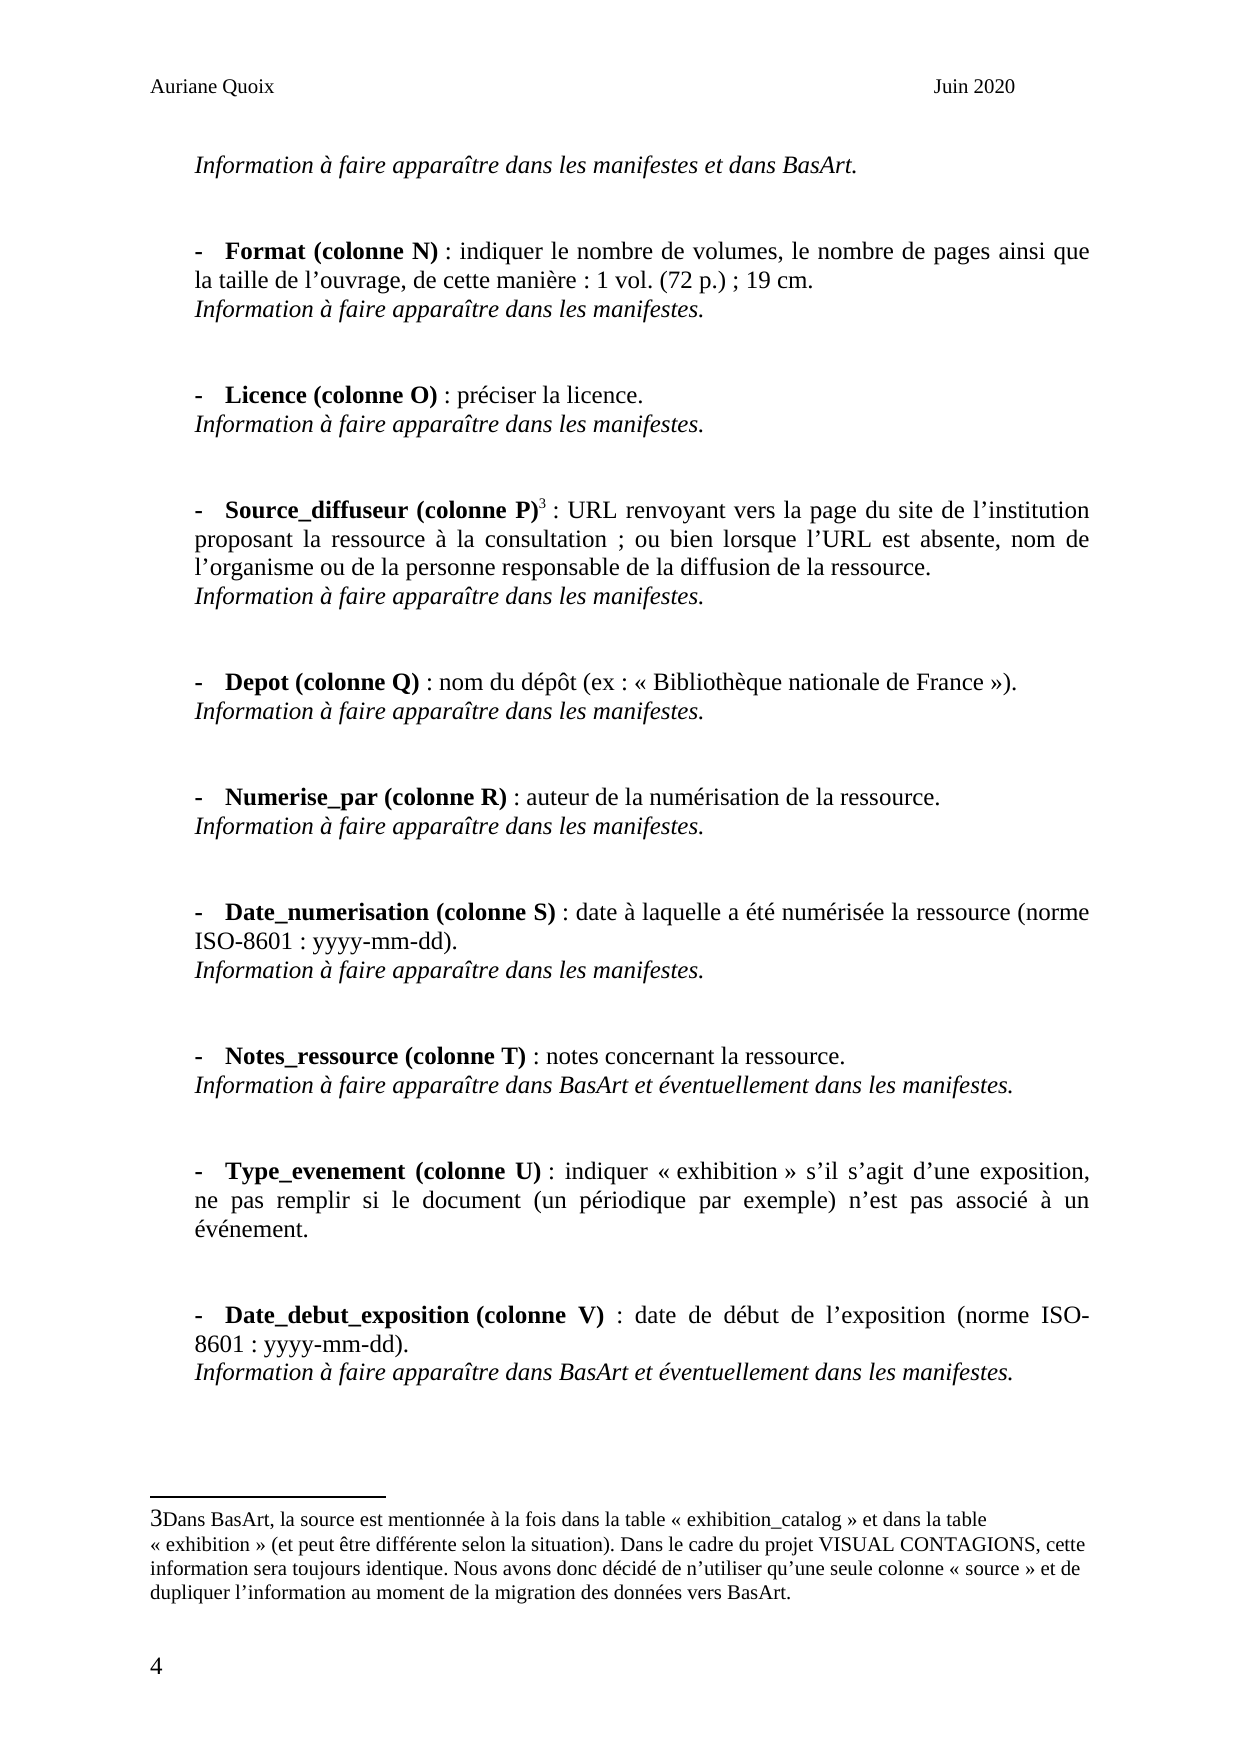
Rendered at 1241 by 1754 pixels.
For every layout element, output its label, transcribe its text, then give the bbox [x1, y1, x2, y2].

text Information à faire apparaître dans les manifestes. [150, 811, 1090, 840]
list Depot (colonne Q) : nom du dépôt (ex : « Bibliothèque nationale de France »). [194, 667, 1090, 696]
text Information à faire apparaître dans BasArt et éventuellement dans les manifestes. [150, 1070, 1090, 1099]
text Information à faire apparaître dans BasArt et éventuellement dans les manifestes. [150, 1357, 1090, 1386]
list Date_numerisation (colonne S) : date à laquelle a été numérisée la ressource (norme ISO-8601 : yyyy-mm-dd). [194, 897, 1090, 955]
text Information à faire apparaître dans les manifestes et dans BasArt. [150, 150, 1090, 179]
text Information à faire apparaître dans les manifestes. [150, 294, 1090, 322]
list Licence (colonne O) : préciser la licence. [194, 380, 1090, 409]
list Numerise_par (colonne R) : auteur de la numérisation de la ressource. [194, 782, 1090, 811]
list Dans BasArt, la source est mentionnée à la fois dans la table « exhibition_catalog » et dans la table « exhibition » (et peut être différente selon la situation). Dans le cadre du projet VISUAL CONTAGIONS, cette information sera toujours identique. Nous avons donc décidé de n’utiliser qu’une seule colonne « source » et de dupliquer l’information au moment de la migration des données vers BasArt. [150, 1503, 1090, 1604]
text Information à faire apparaître dans les manifestes. [194, 955, 1090, 984]
list Source_diffuseur (colonne P) : URL renvoyant vers la page du site de l’institution proposant la ressource à la consultation ; ou bien lorsque l’URL est absente, nom de l’organisme ou de la personne responsable de la diffusion de la ressource. [194, 495, 1090, 581]
list Format (colonne N) : indiquer le nombre de volumes, le nombre de pages ainsi que la taille de l’ouvrage, de cette manière : 1 vol. (72 p.) ; 19 cm. [194, 236, 1090, 294]
text Information à faire apparaître dans les manifestes. [150, 696, 1090, 725]
text Information à faire apparaître dans les manifestes. [150, 581, 1090, 610]
list Type_evenement (colonne U) : indiquer « exhibition » s’il s’agit d’une exposition, ne pas remplir si le document (un périodique par exemple) n’est pas associé à un événement. [194, 1156, 1090, 1242]
list Notes_ressource (colonne T) : notes concernant la ressource. [194, 1041, 1090, 1070]
list Date_debut_exposition (colonne V) : date de début de l’exposition (norme ISO-8601 : yyyy-mm-dd). [194, 1300, 1090, 1357]
text Information à faire apparaître dans les manifestes. [150, 409, 1090, 437]
